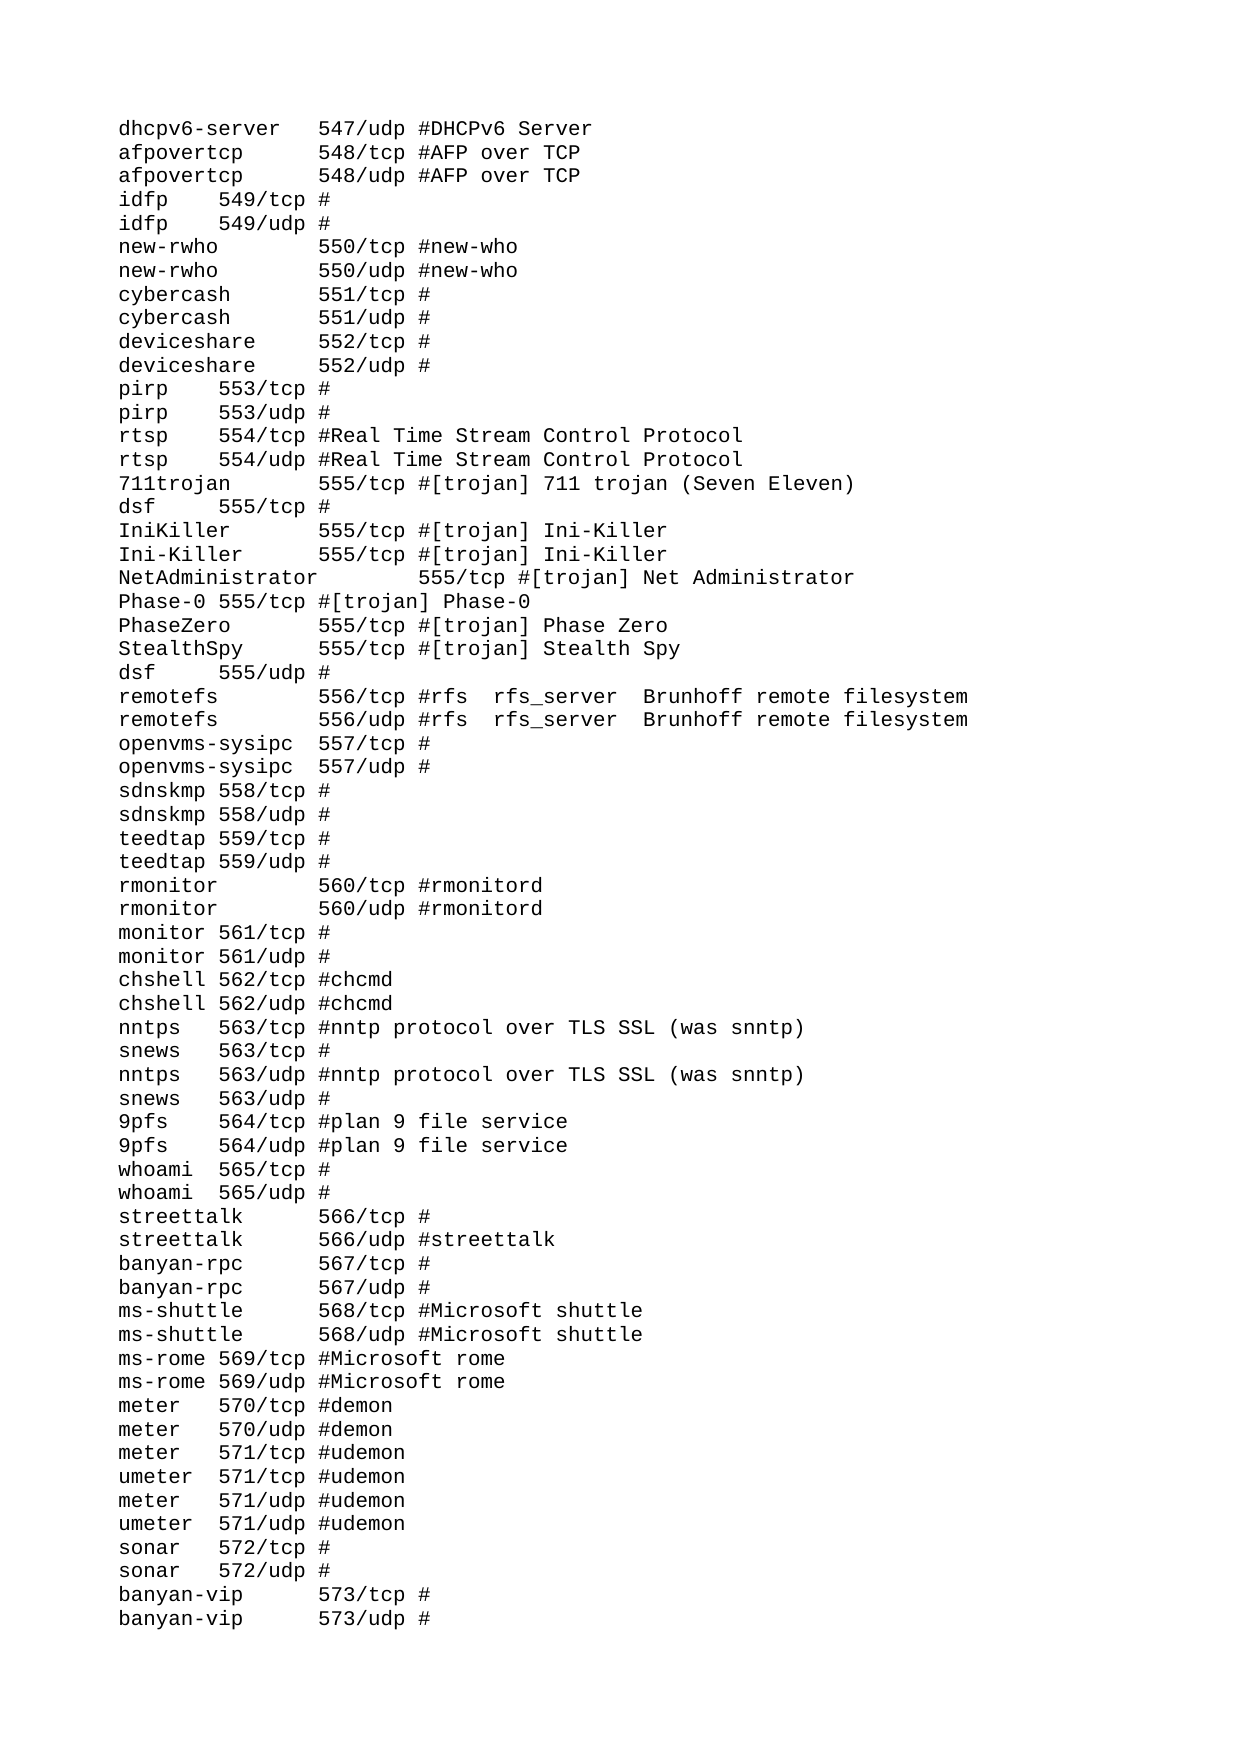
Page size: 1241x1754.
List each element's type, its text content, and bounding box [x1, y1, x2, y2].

text new-rwho 550/tcp #new-who [118, 236, 1122, 260]
text teedtap 559/tcp # [118, 827, 1122, 851]
text 9pfs 564/tcp #plan 9 file service [118, 1111, 1122, 1135]
text ms-shuttle 568/tcp #Microsoft shuttle [118, 1300, 1122, 1324]
text banyan-vip 573/tcp # [118, 1584, 1122, 1608]
text idfp 549/tcp # [118, 189, 1122, 213]
text remotefs 556/tcp #rfs rfs_server Brunhoff remote filesystem [118, 686, 1122, 709]
text snews 563/udp # [118, 1088, 1122, 1111]
text banyan-rpc 567/tcp # [118, 1253, 1122, 1277]
text whoami 565/udp # [118, 1182, 1122, 1206]
text sdnskmp 558/tcp # [118, 780, 1122, 804]
text sdnskmp 558/udp # [118, 804, 1122, 827]
text StealthSpy 555/tcp #[trojan] Stealth Spy [118, 638, 1122, 662]
text dhcpv6-server 547/udp #DHCPv6 Server [118, 118, 1122, 142]
text idfp 549/udp # [118, 213, 1122, 236]
text sonar 572/udp # [118, 1561, 1122, 1584]
text PhaseZero 555/tcp #[trojan] Phase Zero [118, 615, 1122, 638]
text IniKiller 555/tcp #[trojan] Ini-Killer [118, 520, 1122, 544]
text dsf 555/udp # [118, 662, 1122, 686]
text 711trojan 555/tcp #[trojan] 711 trojan (Seven Eleven) [118, 473, 1122, 496]
text meter 570/udp #demon [118, 1419, 1122, 1442]
text banyan-rpc 567/udp # [118, 1277, 1122, 1300]
text snews 563/tcp # [118, 1040, 1122, 1064]
text ms-rome 569/udp #Microsoft rome [118, 1371, 1122, 1395]
text rmonitor 560/udp #rmonitord [118, 898, 1122, 922]
text openvms-sysipc 557/tcp # [118, 733, 1122, 757]
text remotefs 556/udp #rfs rfs_server Brunhoff remote filesystem [118, 709, 1122, 733]
text ms-shuttle 568/udp #Microsoft shuttle [118, 1324, 1122, 1348]
text nntps 563/udp #nntp protocol over TLS SSL (was snntp) [118, 1064, 1122, 1088]
text ms-rome 569/tcp #Microsoft rome [118, 1348, 1122, 1371]
text nntps 563/tcp #nntp protocol over TLS SSL (was snntp) [118, 1017, 1122, 1040]
text monitor 561/udp # [118, 946, 1122, 969]
text NetAdministrator 555/tcp #[trojan] Net Administrator [118, 567, 1122, 591]
text chshell 562/tcp #chcmd [118, 969, 1122, 993]
text meter 571/tcp #udemon [118, 1442, 1122, 1466]
text meter 571/udp #udemon [118, 1489, 1122, 1513]
text deviceshare 552/tcp # [118, 331, 1122, 354]
text cybercash 551/udp # [118, 307, 1122, 331]
text 9pfs 564/udp #plan 9 file service [118, 1135, 1122, 1158]
text deviceshare 552/udp # [118, 354, 1122, 378]
text Phase-0 555/tcp #[trojan] Phase-0 [118, 591, 1122, 615]
text rtsp 554/udp #Real Time Stream Control Protocol [118, 449, 1122, 473]
text pirp 553/tcp # [118, 378, 1122, 402]
text chshell 562/udp #chcmd [118, 993, 1122, 1017]
text monitor 561/tcp # [118, 922, 1122, 946]
text pirp 553/udp # [118, 402, 1122, 426]
text umeter 571/udp #udemon [118, 1513, 1122, 1537]
text openvms-sysipc 557/udp # [118, 757, 1122, 780]
text streettalk 566/udp #streettalk [118, 1229, 1122, 1253]
text meter 570/tcp #demon [118, 1395, 1122, 1419]
text sonar 572/tcp # [118, 1537, 1122, 1561]
text afpovertcp 548/tcp #AFP over TCP [118, 142, 1122, 165]
text whoami 565/tcp # [118, 1158, 1122, 1182]
text dsf 555/tcp # [118, 496, 1122, 520]
text rmonitor 560/tcp #rmonitord [118, 875, 1122, 898]
text rtsp 554/tcp #Real Time Stream Control Protocol [118, 426, 1122, 449]
text cybercash 551/tcp # [118, 284, 1122, 307]
text afpovertcp 548/udp #AFP over TCP [118, 165, 1122, 189]
text streettalk 566/tcp # [118, 1206, 1122, 1229]
text Ini-Killer 555/tcp #[trojan] Ini-Killer [118, 544, 1122, 567]
text teedtap 559/udp # [118, 851, 1122, 875]
text new-rwho 550/udp #new-who [118, 260, 1122, 284]
text umeter 571/tcp #udemon [118, 1466, 1122, 1489]
text banyan-vip 573/udp # [118, 1608, 1122, 1631]
